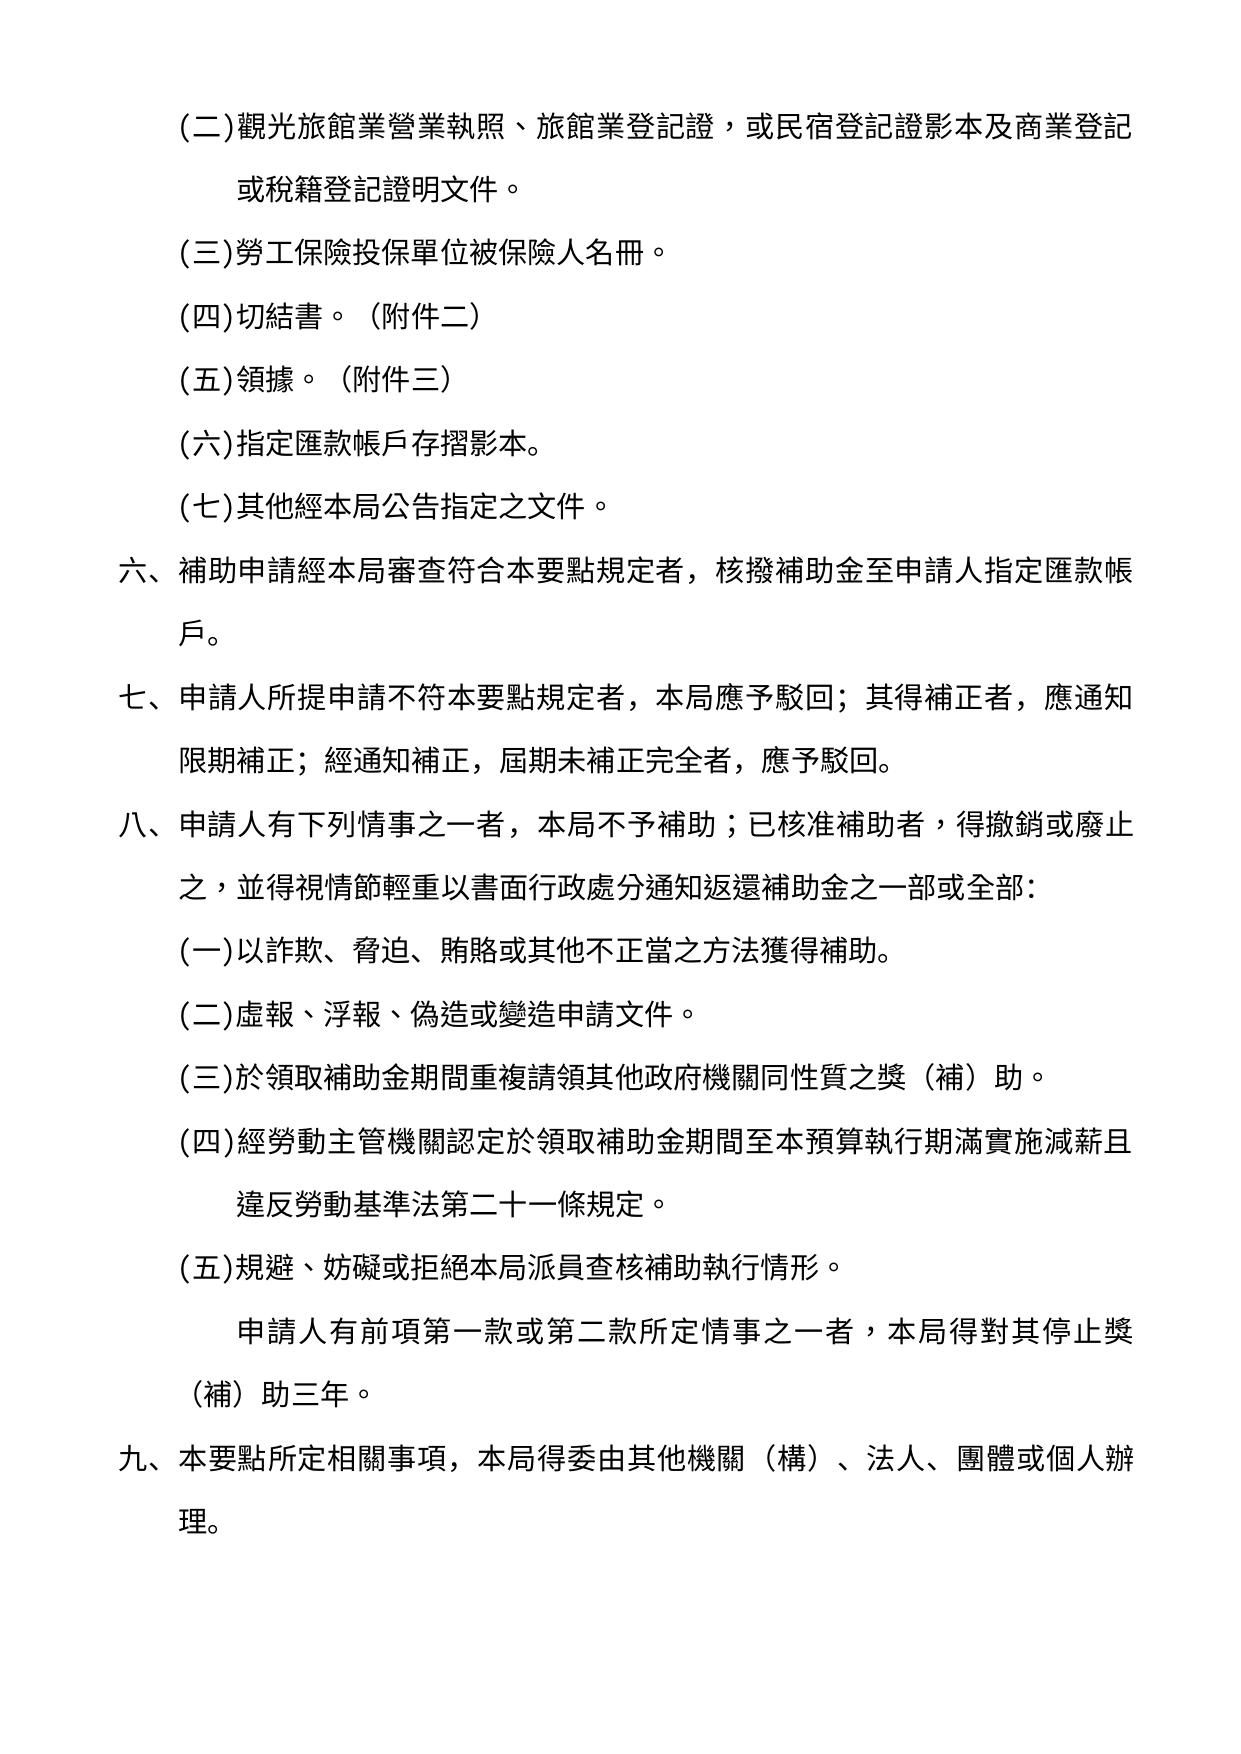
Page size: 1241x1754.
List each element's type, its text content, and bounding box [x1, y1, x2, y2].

text (二)觀光旅館業營業執照、旅館業登記證，或民宿登記證影本及商業登記或稅籍登記證明文件。 [177, 103, 1136, 209]
text (六)指定匯款帳戶存摺影本。 [177, 420, 1136, 463]
text (五)規避、妨礙或拒絕本局派員查核補助執行情形。 [177, 1245, 1136, 1287]
text (二)虛報、浮報、偽造或變造申請文件。 [177, 991, 1136, 1034]
text 六、補助申請經本局審查符合本要點規定者，核撥補助金至申請人指定匯款帳戶。 [118, 547, 1136, 653]
text (一)以詐欺、脅迫、賄賂或其他不正當之方法獲得補助。 [177, 928, 1136, 970]
text (四)切結書。（附件二） [177, 293, 1136, 336]
text 九、本要點所定相關事項，本局得委由其他機關（構）、法人、團體或個人辦理。 [118, 1435, 1136, 1541]
text 申請人有前項第一款或第二款所定情事之一者，本局得對其停止獎（補）助三年。 [174, 1308, 1136, 1414]
text (七)其他經本局公告指定之文件。 [177, 484, 1136, 526]
text (三)於領取補助金期間重複請領其他政府機關同性質之獎（補）助。 [177, 1055, 1136, 1097]
text 七、申請人所提申請不符本要點規定者，本局應予駁回；其得補正者，應通知限期補正；經通知補正，屆期未補正完全者，應予駁回。 [118, 674, 1136, 780]
text 八、申請人有下列情事之一者，本局不予補助；已核准補助者，得撤銷或廢止之，並得視情節輕重以書面行政處分通知返還補助金之一部或全部： [118, 801, 1136, 907]
text (四)經勞動主管機關認定於領取補助金期間至本預算執行期滿實施減薪且違反勞動基準法第二十一條規定。 [177, 1118, 1136, 1224]
text (五)領據。（附件三） [177, 357, 1136, 399]
text (三)勞工保險投保單位被保險人名冊。 [177, 230, 1136, 272]
